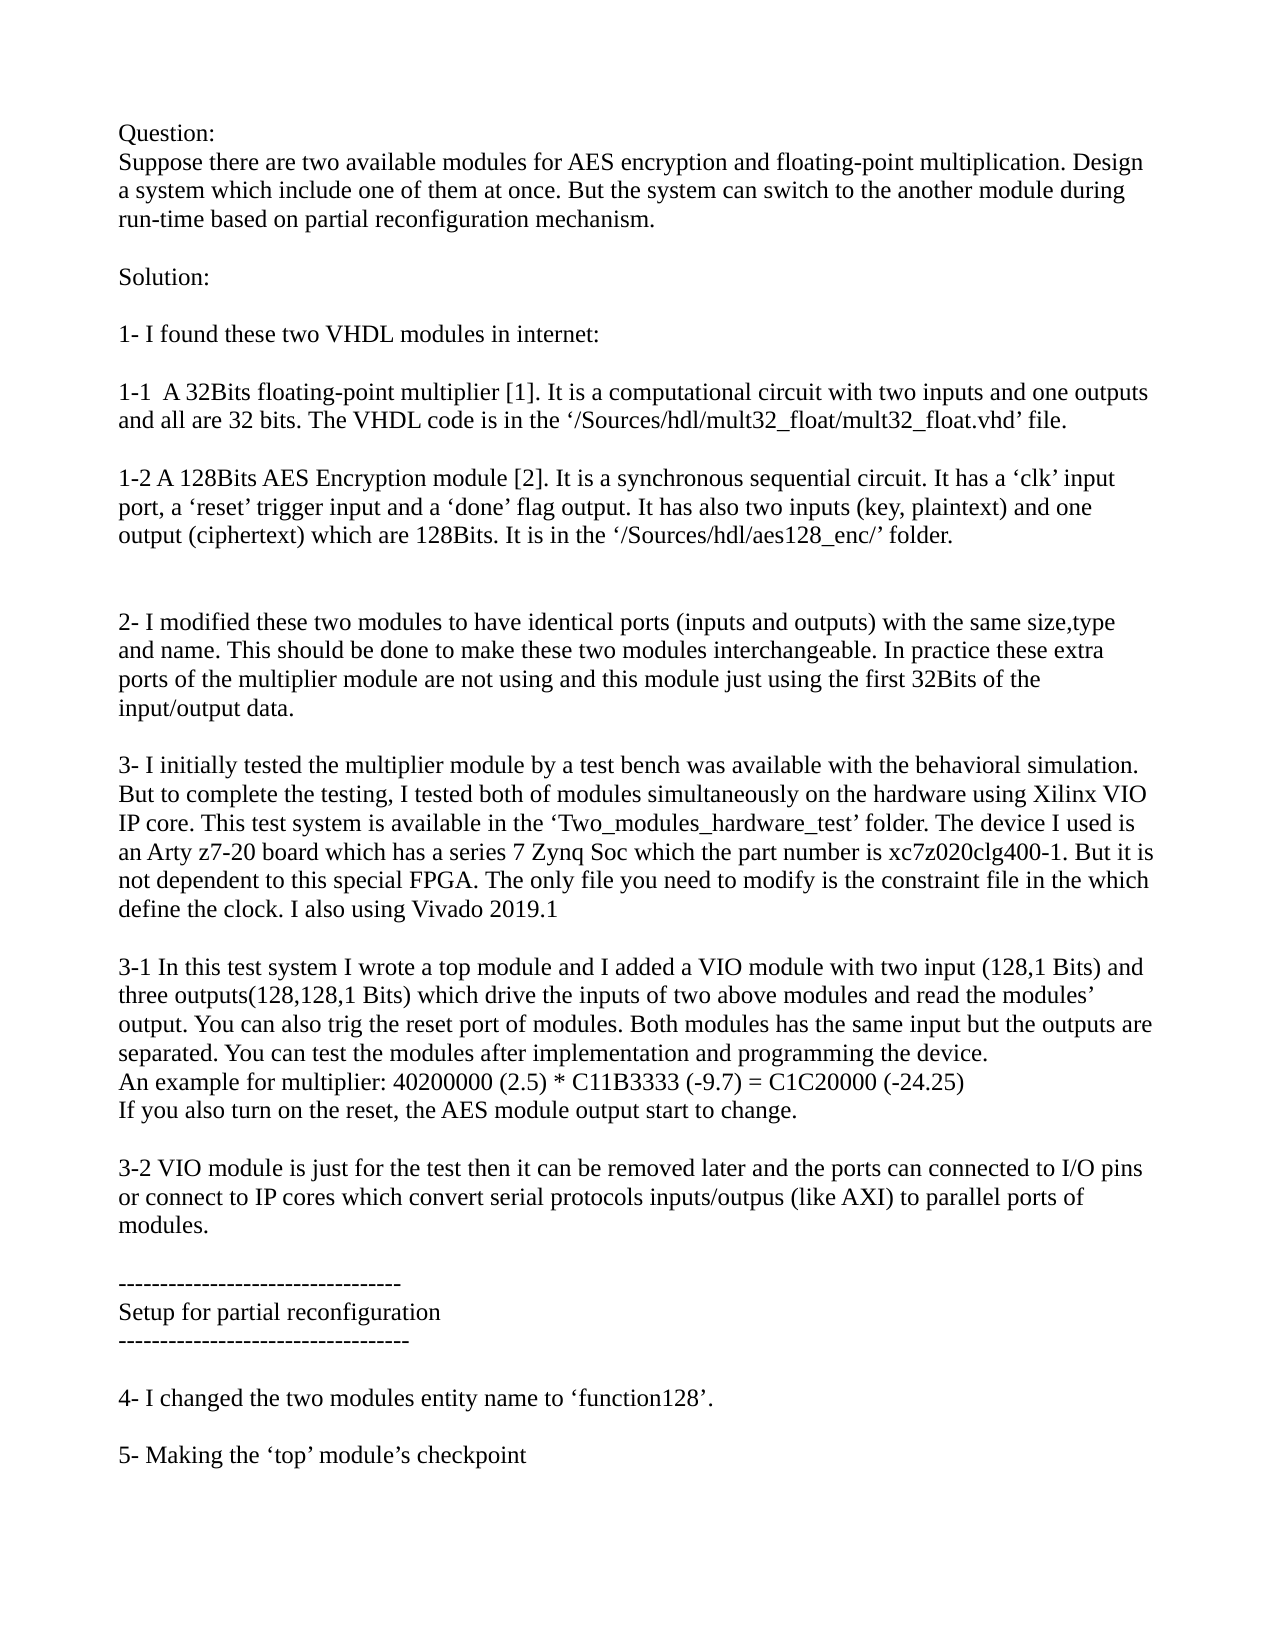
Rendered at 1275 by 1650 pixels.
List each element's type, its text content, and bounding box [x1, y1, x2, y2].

text 3-1 In this test system I wrote a top module and I added a VIO module with two input (128,1 Bits) and three outputs(128,128,1 Bits) which drive the inputs of two above modules and read the modules’ output. You can also trig the reset port of modules. Both modules has the same input but the outputs are separated. You can test the modules after implementation and programming the device. [118, 952, 1157, 1067]
text 2- I modified these two modules to have identical ports (inputs and outputs) with the same size,type and name. This should be done to make these two modules interchangeable. In practice these extra ports of the multiplier module are not using and this module just using the first 32Bits of the input/output data. [118, 607, 1157, 722]
text If you also turn on the reset, the AES module output start to change. [118, 1096, 1157, 1124]
text Setup for partial reconfiguration [118, 1297, 1157, 1326]
text 3-2 VIO module is just for the test then it can be removed later and the ports can connected to I/O pins or connect to IP cores which convert serial protocols inputs/outpus (like AXI) to parallel ports of modules. [118, 1153, 1157, 1239]
text 3- I initially tested the multiplier module by a test bench was available with the behavioral simulation. But to complete the testing, I tested both of modules simultaneously on the hardware using Xilinx VIO IP core. This test system is available in the ‘Two_modules_hardware_test’ folder. The device I used is an Arty z7-20 board which has a series 7 Zynq Soc which the part number is xc7z020clg400-1. But it is not dependent to this special FPGA. The only file you need to modify is the constraint file in the which define the clock. I also using Vivado 2019.1 [118, 751, 1157, 923]
text 1-1 A 32Bits floating-point multiplier [1]. It is a computational circuit with two inputs and one outputs and all are 32 bits. The VHDL code is in the ‘/Sources/hdl/mult32_float/mult32_float.vhd’ file. [118, 377, 1157, 434]
text ----------------------------------- [118, 1326, 1157, 1354]
text Question: [118, 118, 1157, 147]
text 4- I changed the two modules entity name to ‘function128’. [118, 1383, 1157, 1412]
text 1-2 A 128Bits AES Encryption module [2]. It is a synchronous sequential circuit. It has a ‘clk’ input port, a ‘reset’ trigger input and a ‘done’ flag output. It has also two inputs (key, plaintext) and one output (ciphertext) which are 128Bits. It is in the ‘/Sources/hdl/aes128_enc/’ folder. [118, 463, 1157, 549]
text ---------------------------------- [118, 1268, 1157, 1297]
text Solution: [118, 262, 1157, 291]
text Suppose there are two available modules for AES encryption and floating-point multiplication. Design a system which include one of them at once. But the system can switch to the another module during run-time based on partial reconfiguration mechanism. [118, 147, 1157, 233]
text 5- Making the ‘top’ module’s checkpoint [118, 1441, 1157, 1469]
text An example for multiplier: 40200000 (2.5) * C11B3333 (-9.7) = C1C20000 (-24.25) [118, 1067, 1157, 1096]
text 1- I found these two VHDL modules in internet: [118, 319, 1157, 348]
